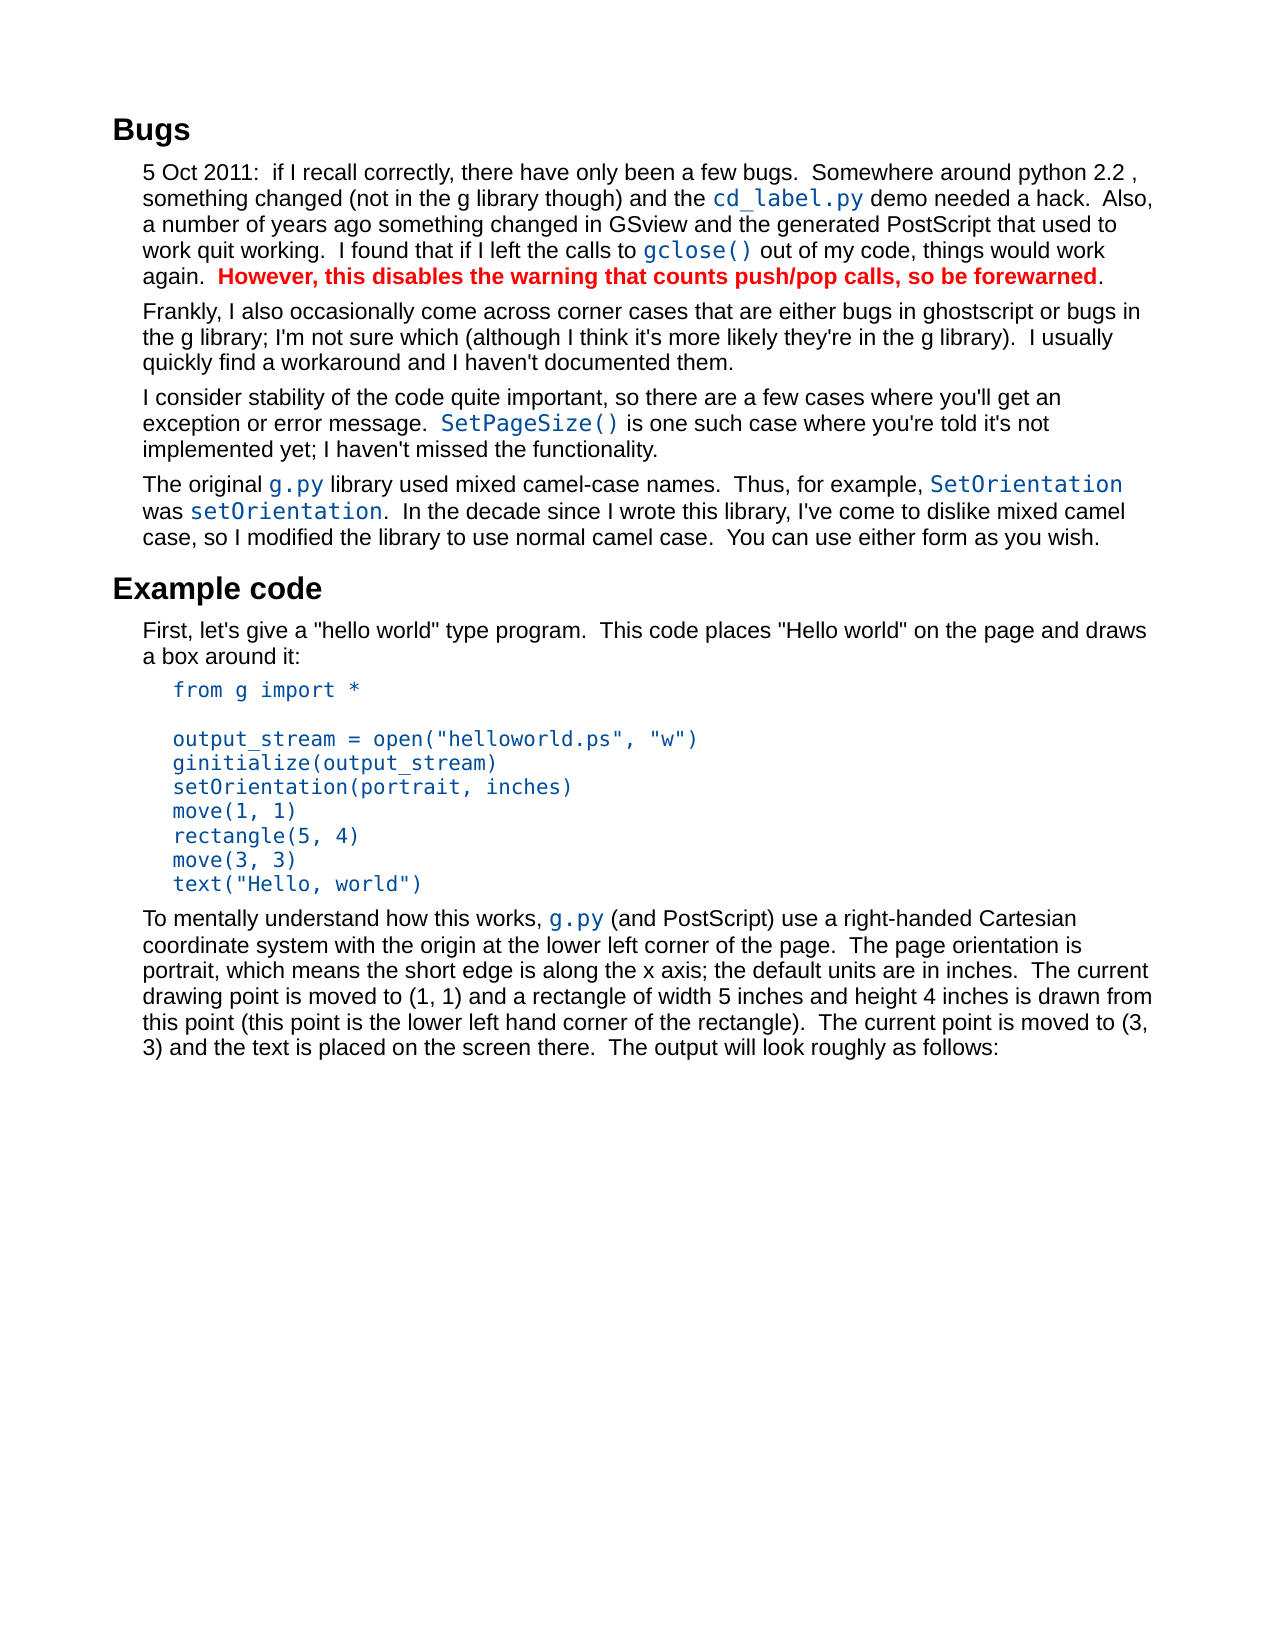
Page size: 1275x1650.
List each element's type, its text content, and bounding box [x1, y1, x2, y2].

text rectangle(5, 4) [172, 824, 1162, 848]
text output_stream = open("helloworld.ps", "w") [172, 727, 1162, 751]
text To mentally understand how this works, g.py (and PostScript) use a right-handed Cartesian coordinate system with the origin at the lower left corner of the page. The page orientation is portrait, which means the short edge is along the x axis; the default units are in inches. The current drawing point is moved to (1, 1) and a rectangle of width 5 inches and height 4 inches is drawn from this point (this point is the lower left hand corner of the rectangle). The current point is moved to (3, 3) and the text is placed on the screen there. The output will look roughly as follows: [142, 906, 1162, 1060]
text I consider stability of the code quite important, so there are a few cases where you'll get an exception or error message. SetPageSize() is one such case where you're told it's not implemented yet; I haven't missed the functionality. [142, 384, 1162, 462]
subtitle Example code [112, 571, 1162, 606]
text move(3, 3) [172, 848, 1162, 872]
text The original g.py library used mixed camel-case names. Thus, for example, SetOrientation was setOrientation. In the decade since I wrote this library, I've come to dislike mixed camel case, so I modified the library to use normal camel case. You can use either form as you wish. [142, 471, 1162, 550]
text move(1, 1) [172, 799, 1162, 824]
text from g import * [172, 678, 1162, 702]
text ginitialize(output_stream) [172, 751, 1162, 775]
text First, let's give a "hello world" type program. This code places "Hello world" on the page and draws a box around it: [142, 618, 1162, 669]
text Frankly, I also occasionally come across corner cases that are either bugs in ghostscript or bugs in the g library; I'm not sure which (although I think it's more likely they're in the g library). I usually quickly find a workaround and I haven't documented them. [142, 298, 1162, 375]
text text("Hello, world") [172, 872, 1162, 897]
text 5 Oct 2011: if I recall correctly, there have only been a few bugs. Somewhere around python 2.2 , something changed (not in the g library though) and the cd_label.py demo needed a hack. Also, a number of years ago something changed in GSview and the generated PostScript that used to work quit working. I found that if I left the calls to gclose() out of my code, things would work again. However, this disables the warning that counts push/pop calls, so be forewarned. [142, 159, 1162, 289]
text setOrientation(portrait, inches) [172, 775, 1162, 799]
subtitle Bugs [112, 112, 1162, 147]
